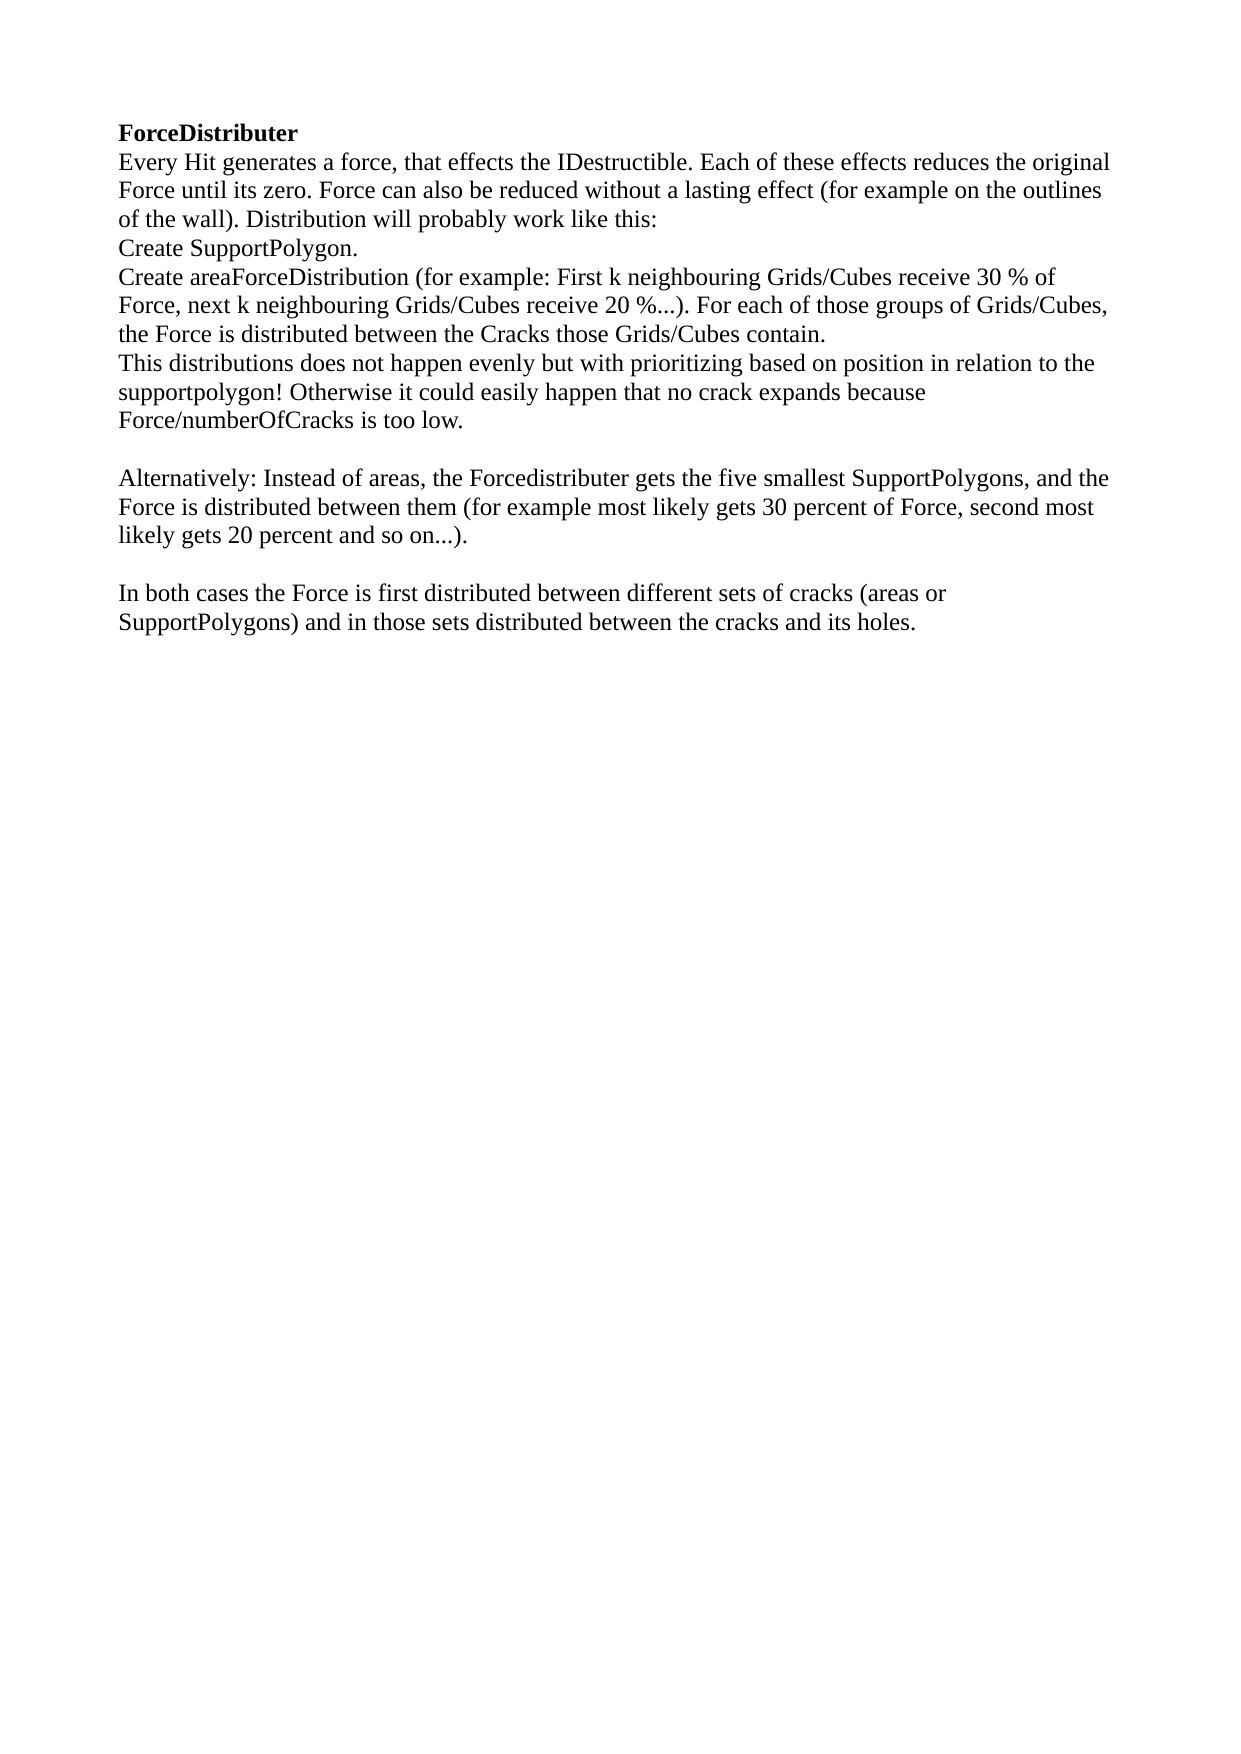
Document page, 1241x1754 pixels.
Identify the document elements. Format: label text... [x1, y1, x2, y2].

text In both cases the Force is first distributed between different sets of cracks (areas or SupportPolygons) and in those sets distributed between the cracks and its holes. [118, 578, 1122, 636]
text Alternatively: Instead of areas, the Forcedistributer gets the five smallest SupportPolygons, and the Force is distributed between them (for example most likely gets 30 percent of Force, second most likely gets 20 percent and so on...). [118, 463, 1122, 549]
text ForceDistributer [118, 118, 1122, 147]
text Every Hit generates a force, that effects the IDestructible. Each of these effects reduces the original Force until its zero. Force can also be reduced without a lasting effect (for example on the outlines of the wall). Distribution will probably work like this: Create SupportPolygon. [118, 147, 1122, 262]
text This distributions does not happen evenly but with prioritizing based on position in relation to the supportpolygon! Otherwise it could easily happen that no crack expands because Force/numberOfCracks is too low. [118, 348, 1122, 434]
text Create areaForceDistribution (for example: First k neighbouring Grids/Cubes receive 30 % of Force, next k neighbouring Grids/Cubes receive 20 %...). For each of those groups of Grids/Cubes, the Force is distributed between the Cracks those Grids/Cubes contain. [118, 262, 1122, 348]
